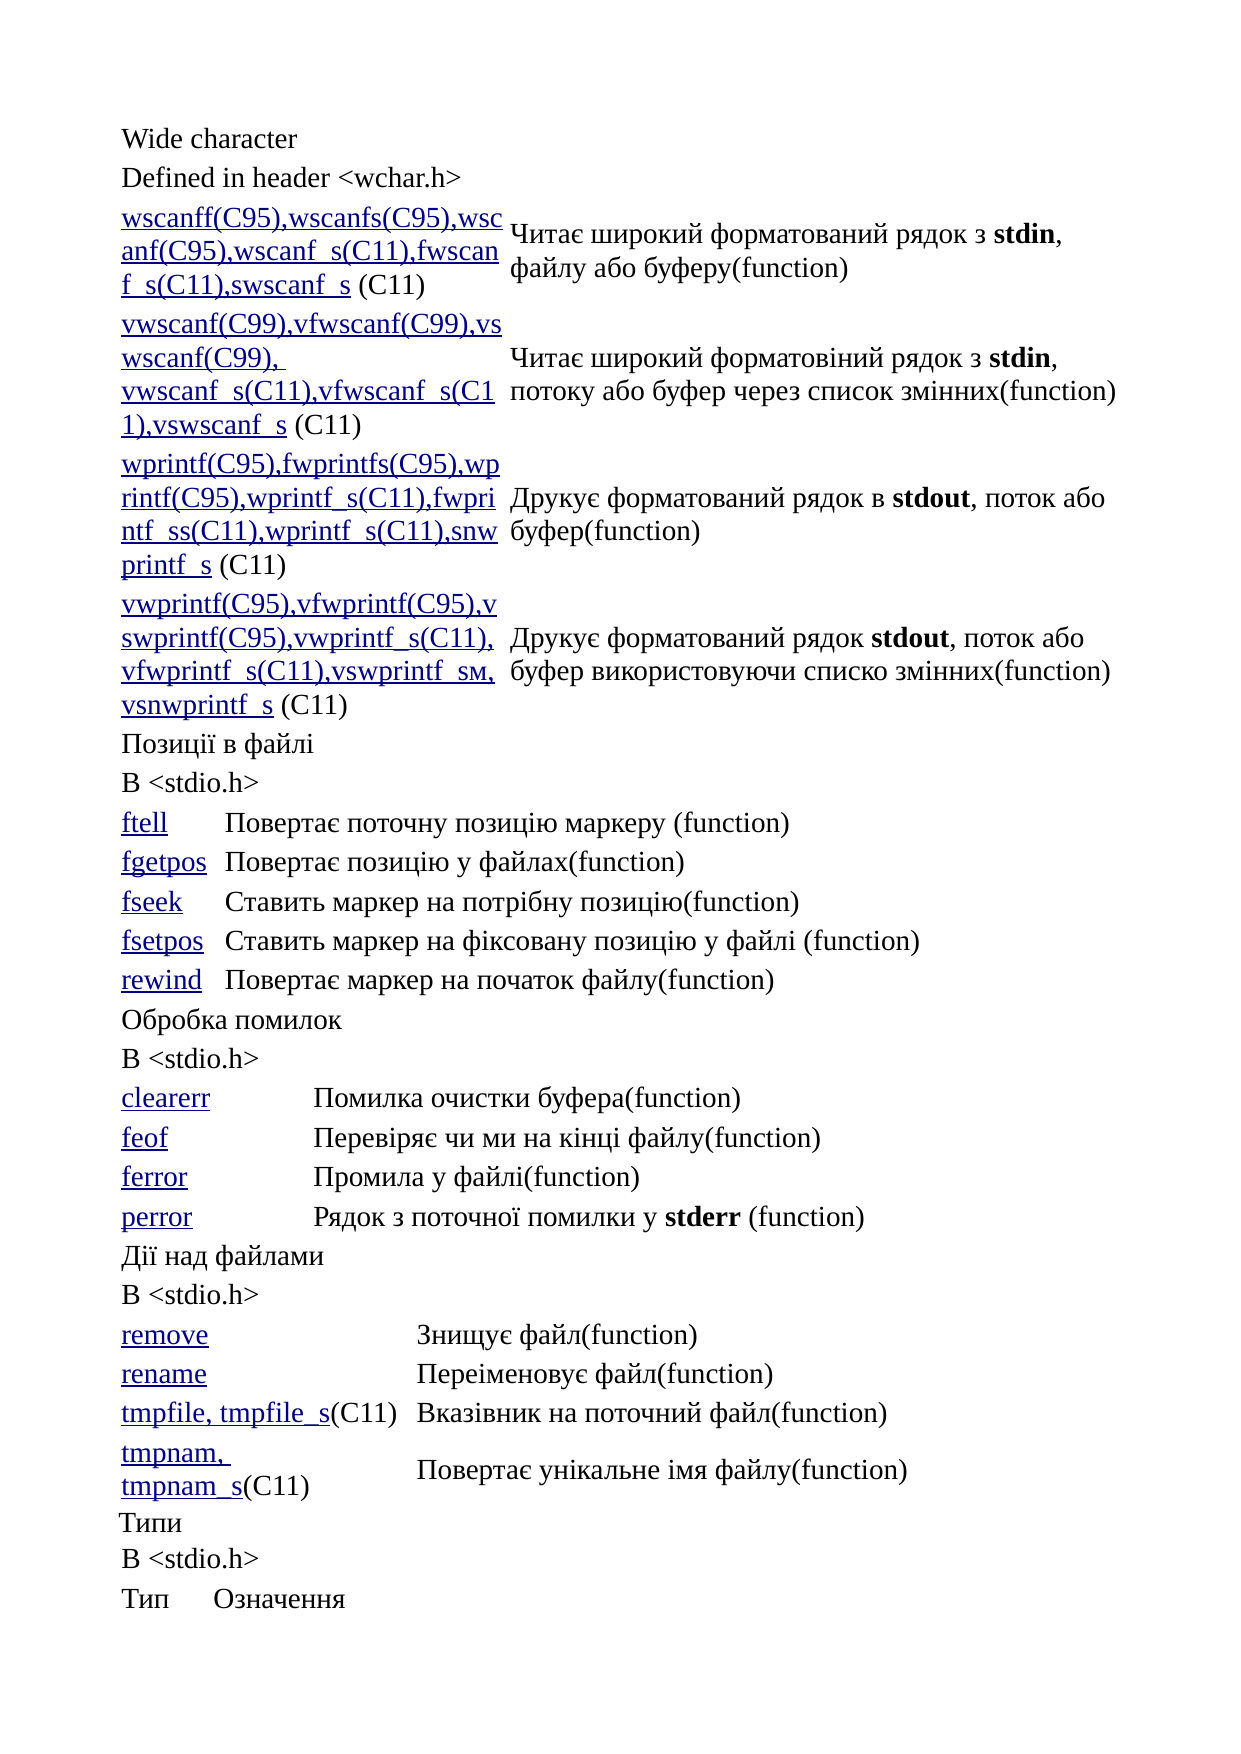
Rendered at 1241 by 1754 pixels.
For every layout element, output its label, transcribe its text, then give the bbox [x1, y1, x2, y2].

table_cell Тип [118, 1578, 210, 1617]
table_cell clearerr [118, 1078, 310, 1117]
table_cell Дії над файлами [118, 1235, 1125, 1274]
table_cell fgetpos [118, 841, 222, 881]
table_cell vwprintf(C95),vfwprintf(C95),vswprintf(C95),vwprintf_s(C11),vfwprintf_s(C11),vswprintf_sм,vsnwprintf_s (C11) [118, 583, 507, 723]
table_cell Ставить маркер на фіксовану позицію у файлі (function) [222, 920, 1125, 959]
table_cell perror [118, 1196, 310, 1235]
table_cell Перевіряє чи ми на кінці файлу(function) [310, 1117, 1125, 1156]
table_cell Друкує форматований рядок stdout, поток або буфер використовуючи списко змінних(function) [507, 583, 1125, 723]
table_cell ftell [118, 802, 222, 841]
table_cell Ставить маркер на потрібну позицію(function) [222, 881, 1125, 920]
table_cell В <stdio.h> [118, 1038, 1125, 1078]
table_cell Повертає маркер на початок файлу(function) [222, 960, 1125, 999]
table_header В <stdio.h> [118, 1539, 1122, 1578]
table_cell Означення [210, 1578, 1122, 1617]
table_cell feof [118, 1117, 310, 1156]
table_cell Повертає унікальне імя файлу(function) [414, 1432, 1125, 1505]
table_cell Рядок з поточної помилки у stderr (function) [310, 1196, 1125, 1235]
table_cell wprintf(C95),fwprintfs(C95),wprintf(C95),wprintf_s(C11),fwprintf_ss(C11),wprintf_s(C11),snwprintf_s (C11) [118, 443, 507, 583]
table_cell Промила у файлі(function) [310, 1156, 1125, 1196]
table_cell fsetpos [118, 920, 222, 959]
table_cell tmpnam, tmpnam_s(C11) [118, 1432, 413, 1505]
table_cell Знищує файл(function) [414, 1314, 1125, 1353]
table_cell Повертає позицію у файлах(function) [222, 841, 1125, 881]
table_cell Вказівник на поточний файл(function) [414, 1393, 1125, 1432]
table_cell В <stdio.h> [118, 763, 1125, 802]
table_cell fseek [118, 881, 222, 920]
subtitle Типи [118, 1505, 1122, 1538]
table_cell Позиції в файлі [118, 723, 1125, 763]
table_cell rename [118, 1353, 413, 1393]
table_cell Читає широкий форматовіний рядок з stdin, потоку або буфер через список змінних(function) [507, 303, 1125, 443]
table_cell Помилка очистки буфера(function) [310, 1078, 1125, 1117]
table_cell wscanff(C95),wscanfs(C95),wscanf(C95),wscanf_s(C11),fwscanf_s(C11),swscanf_s (C11) [118, 197, 507, 303]
table_cell Defined in header <wchar.h> [118, 158, 1125, 197]
table_cell В <stdio.h> [118, 1275, 1125, 1314]
table_cell tmpfile, tmpfile_s(C11) [118, 1393, 413, 1432]
table_cell ferror [118, 1156, 310, 1196]
table_cell Переіменовує файл(function) [414, 1353, 1125, 1393]
table_cell Читає широкий форматований рядок з stdin, файлу або буферу(function) [507, 197, 1125, 303]
table_cell Wide character [118, 118, 1125, 157]
table_cell Повертає поточну позицію маркеру (function) [222, 802, 1125, 841]
table_cell remove [118, 1314, 413, 1353]
table_cell vwscanf(C99),vfwscanf(C99),vswscanf(C99), vwscanf_s(C11),vfwscanf_s(C11),vswscanf_s (C11) [118, 303, 507, 443]
table_cell rewind [118, 960, 222, 999]
table_cell Друкує форматований рядок в stdout, поток або буфер(function) [507, 443, 1125, 583]
table_cell Обробка помилок [118, 999, 1125, 1038]
